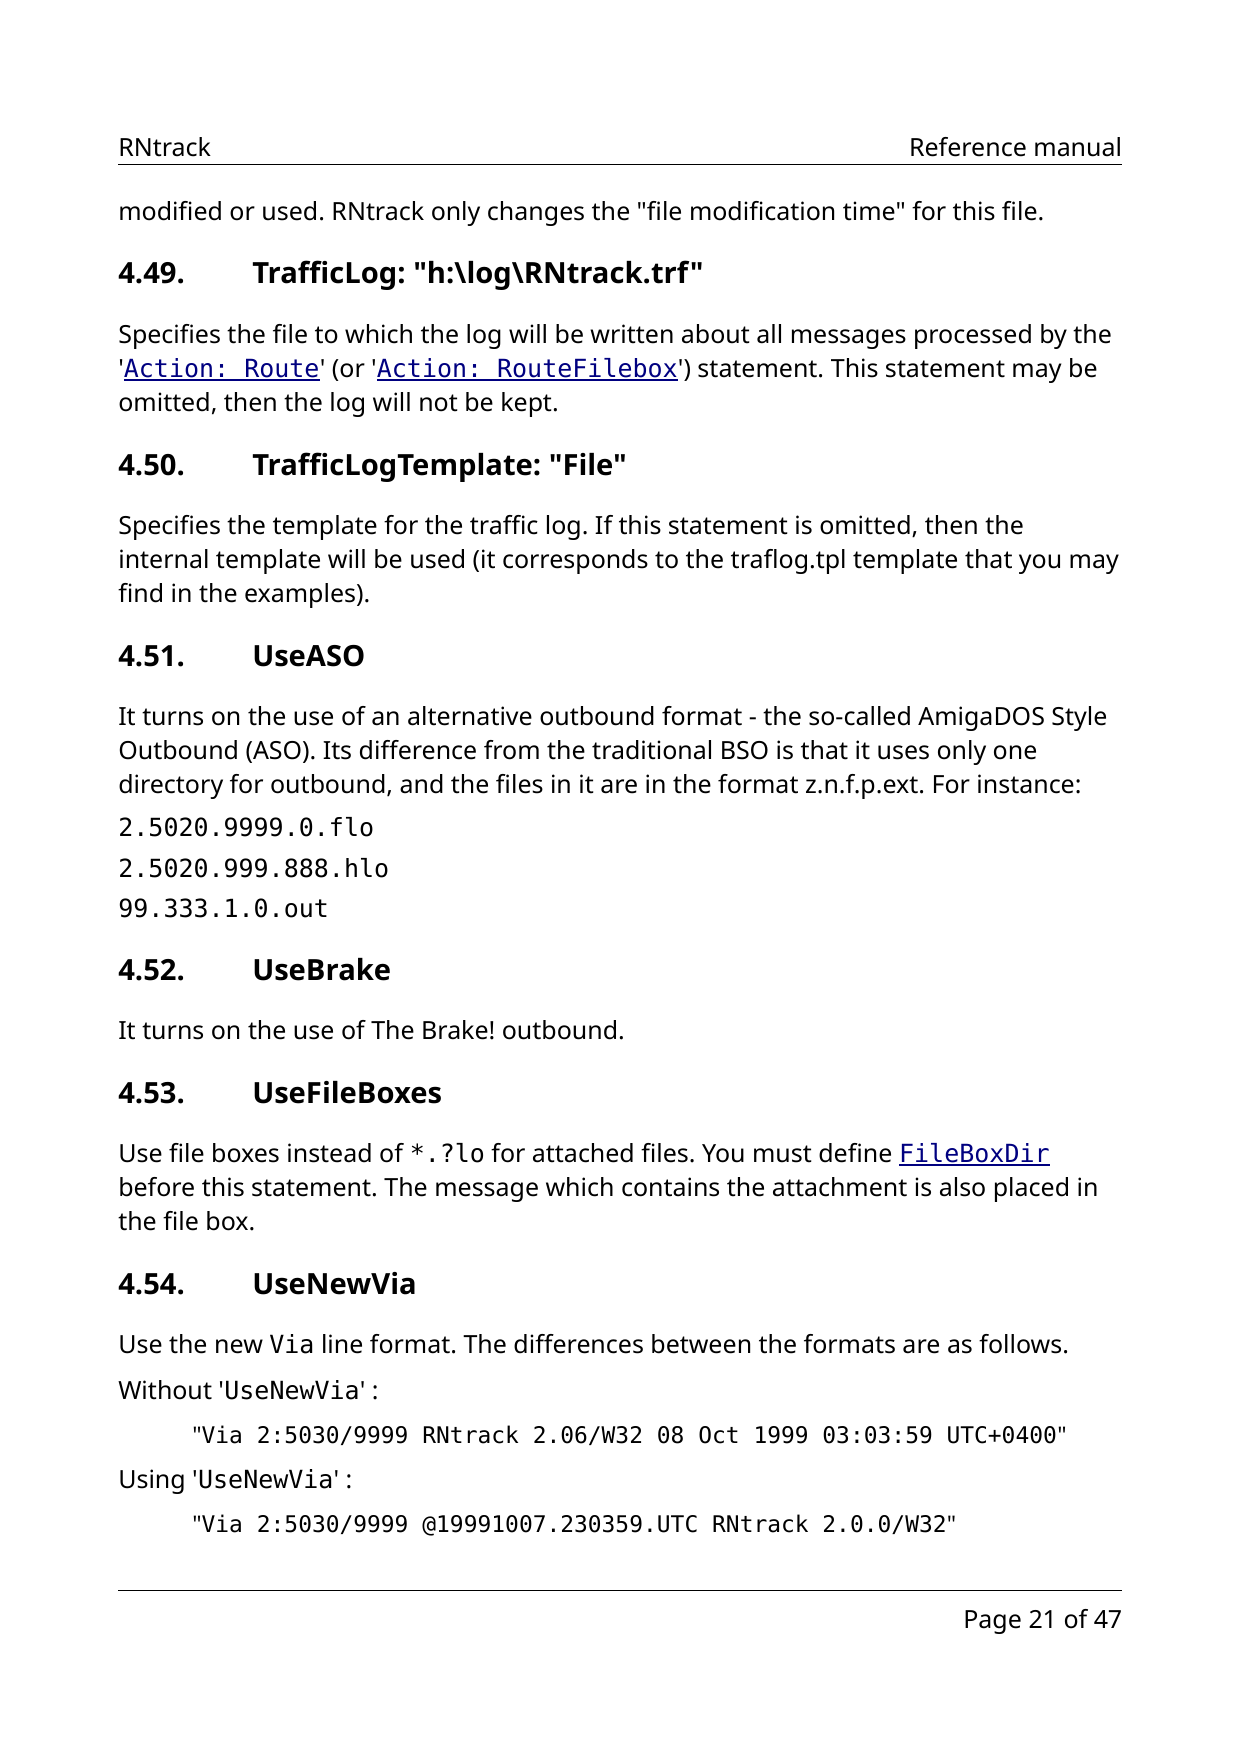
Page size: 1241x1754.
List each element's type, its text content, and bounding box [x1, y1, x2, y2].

text 99.333.1.0.out [118, 895, 1122, 924]
text Without 'UseNewVia' : [118, 1373, 1122, 1407]
subtitle UseASO [118, 635, 1122, 674]
subtitle TrafficLog: "h:\log\RNtrack.trf" [118, 253, 1122, 292]
text Using 'UseNewVia' : [118, 1462, 1122, 1496]
text Use the new Via line format. The differences between the formats are as follows. [118, 1327, 1122, 1361]
text Specifies the template for the traffic log. If this statement is omitted, then the internal template will be used (it corresponds to the traflog.tpl template that you may find in the examples). [118, 508, 1122, 610]
subtitle UseBrake [118, 949, 1122, 988]
text It turns on the use of an alternative outbound format - the so-called AmigaDOS Style Outbound (ASO). Its difference from the traditional BSO is that it uses only one directory for outbound, and the files in it are in the format z.n.f.p.ext. For instance: [118, 699, 1122, 801]
text "Via 2:5030/9999 @19991007.230359.UTC RNtrack 2.0.0/W32" [118, 1507, 1122, 1539]
text It turns on the use of The Brake! outbound. [118, 1013, 1122, 1047]
text modified or used. RNtrack only changes the "file modification time" for this file. [118, 193, 1122, 228]
subtitle UseNewVia [118, 1263, 1122, 1303]
subtitle UseFileBoxes [118, 1072, 1122, 1112]
subtitle TrafficLogTemplate: "File" [118, 444, 1122, 483]
text 2.5020.9999.0.flo [118, 813, 1122, 842]
text "Via 2:5030/9999 RNtrack 2.06/W32 08 Oct 1999 03:03:59 UTC+0400" [118, 1419, 1122, 1450]
text Specifies the file to which the log will be written about all messages processed by the 'Action: Route' (or 'Action: RouteFilebox') statement. This statement may be omitted, then the log will not be kept. [118, 317, 1122, 419]
text Use file boxes instead of *.?lo for attached files. You must define FileBoxDir before this statement. The message which contains the attachment is also placed in the file box. [118, 1136, 1122, 1238]
text 2.5020.999.888.hlo [118, 854, 1122, 883]
